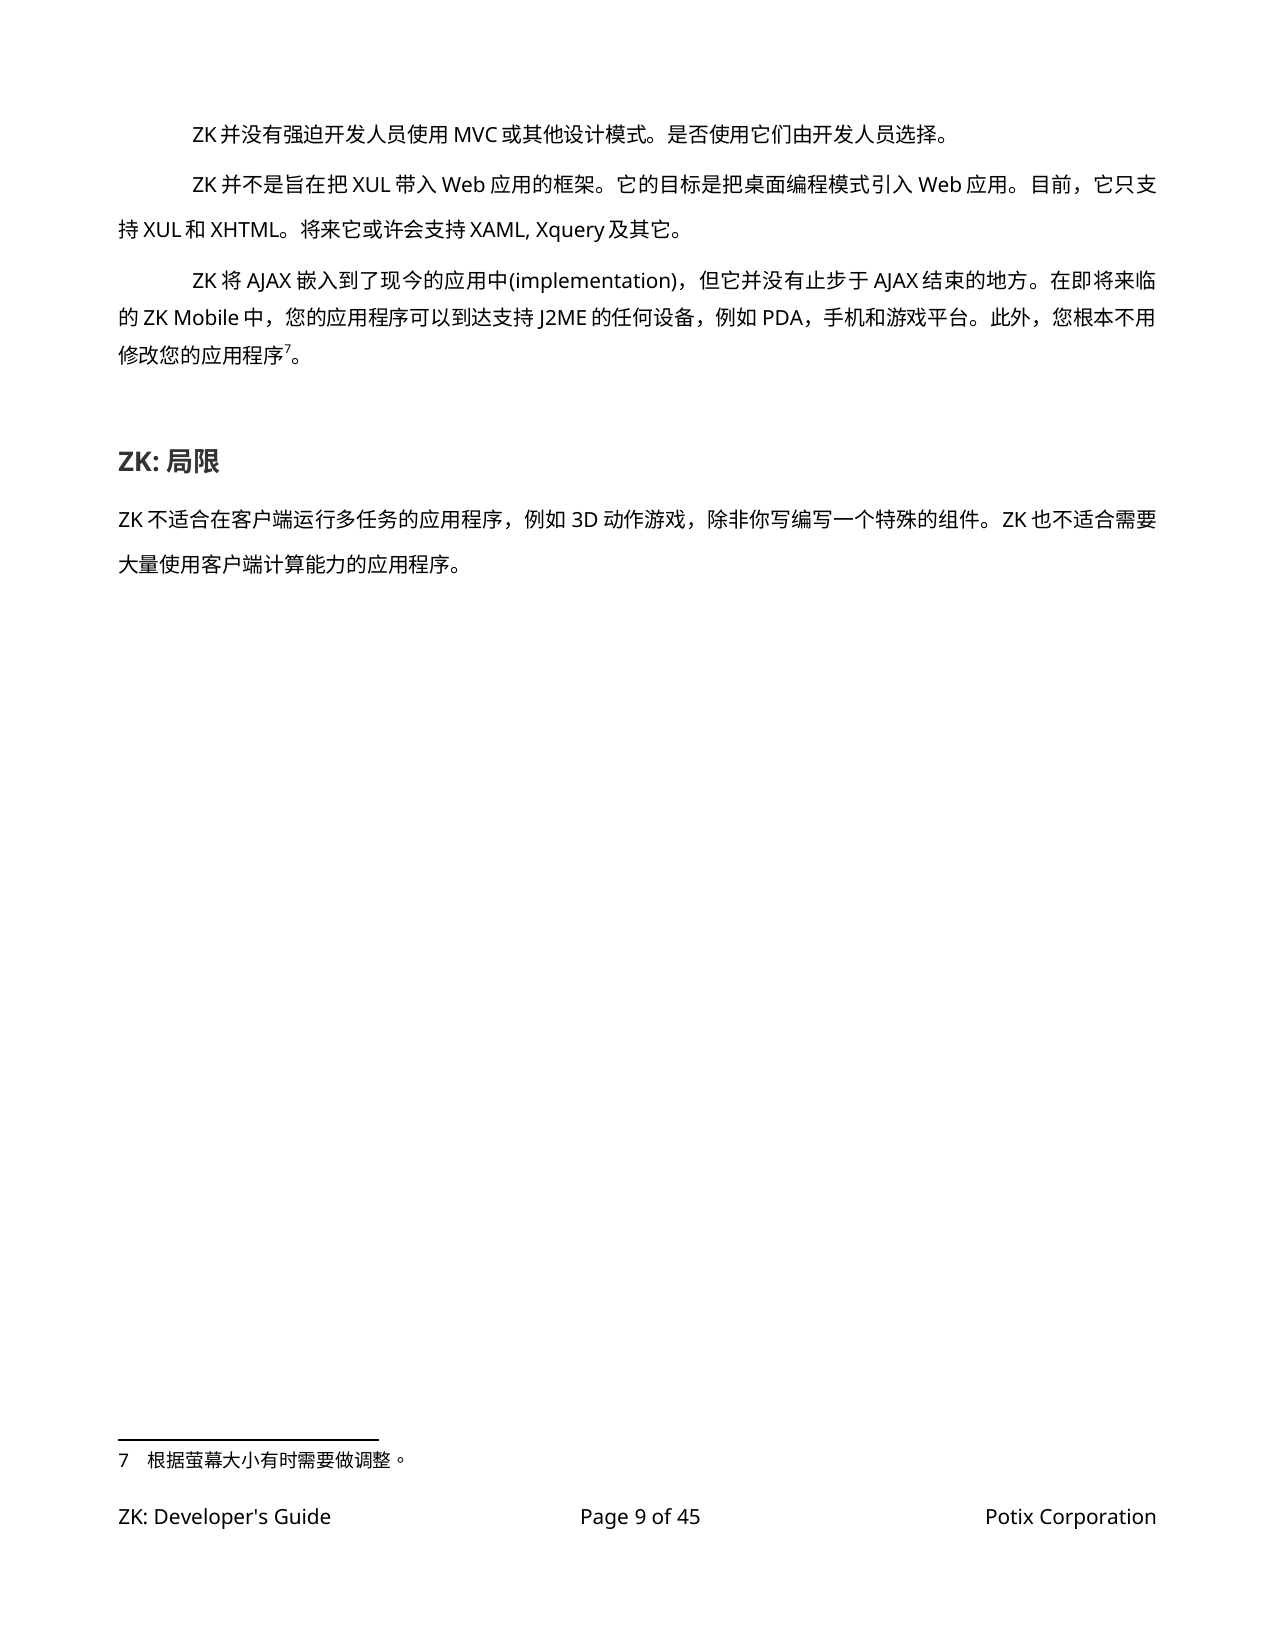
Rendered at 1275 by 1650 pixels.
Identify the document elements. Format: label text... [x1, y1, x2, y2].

text ZK并没有强迫开发人员使用MVC或其他设计模式。是否使用它们由开发人员选择。 [118, 118, 1157, 148]
text ZK并不是旨在把XUL带入Web应用的框架。它的目标是把桌面编程模式引入Web应用。目前，它只支持XUL和XHTML。将来它或许会支持XAML, Xquery及其它。 [118, 169, 1157, 244]
subtitle ZK: 局限 [118, 440, 1157, 479]
text ZK将AJAX嵌入到了现今的应用中(implementation)，但它并没有止步于AJAX结束的地方。在即将来临的ZK Mobile中，您的应用程序可以到达支持J2ME的任何设备，例如PDA，手机和游戏平台。此外，您根本不用修改您的应用程序。 [118, 264, 1157, 369]
text ZK不适合在客户端运行多任务的应用程序，例如3D动作游戏，除非你写编写一个特殊的组件。ZK也不适合需要大量使用客户端计算能力的应用程序。 [118, 503, 1157, 578]
text 根据萤幕大小有时需要做调整。 [118, 1446, 1157, 1473]
